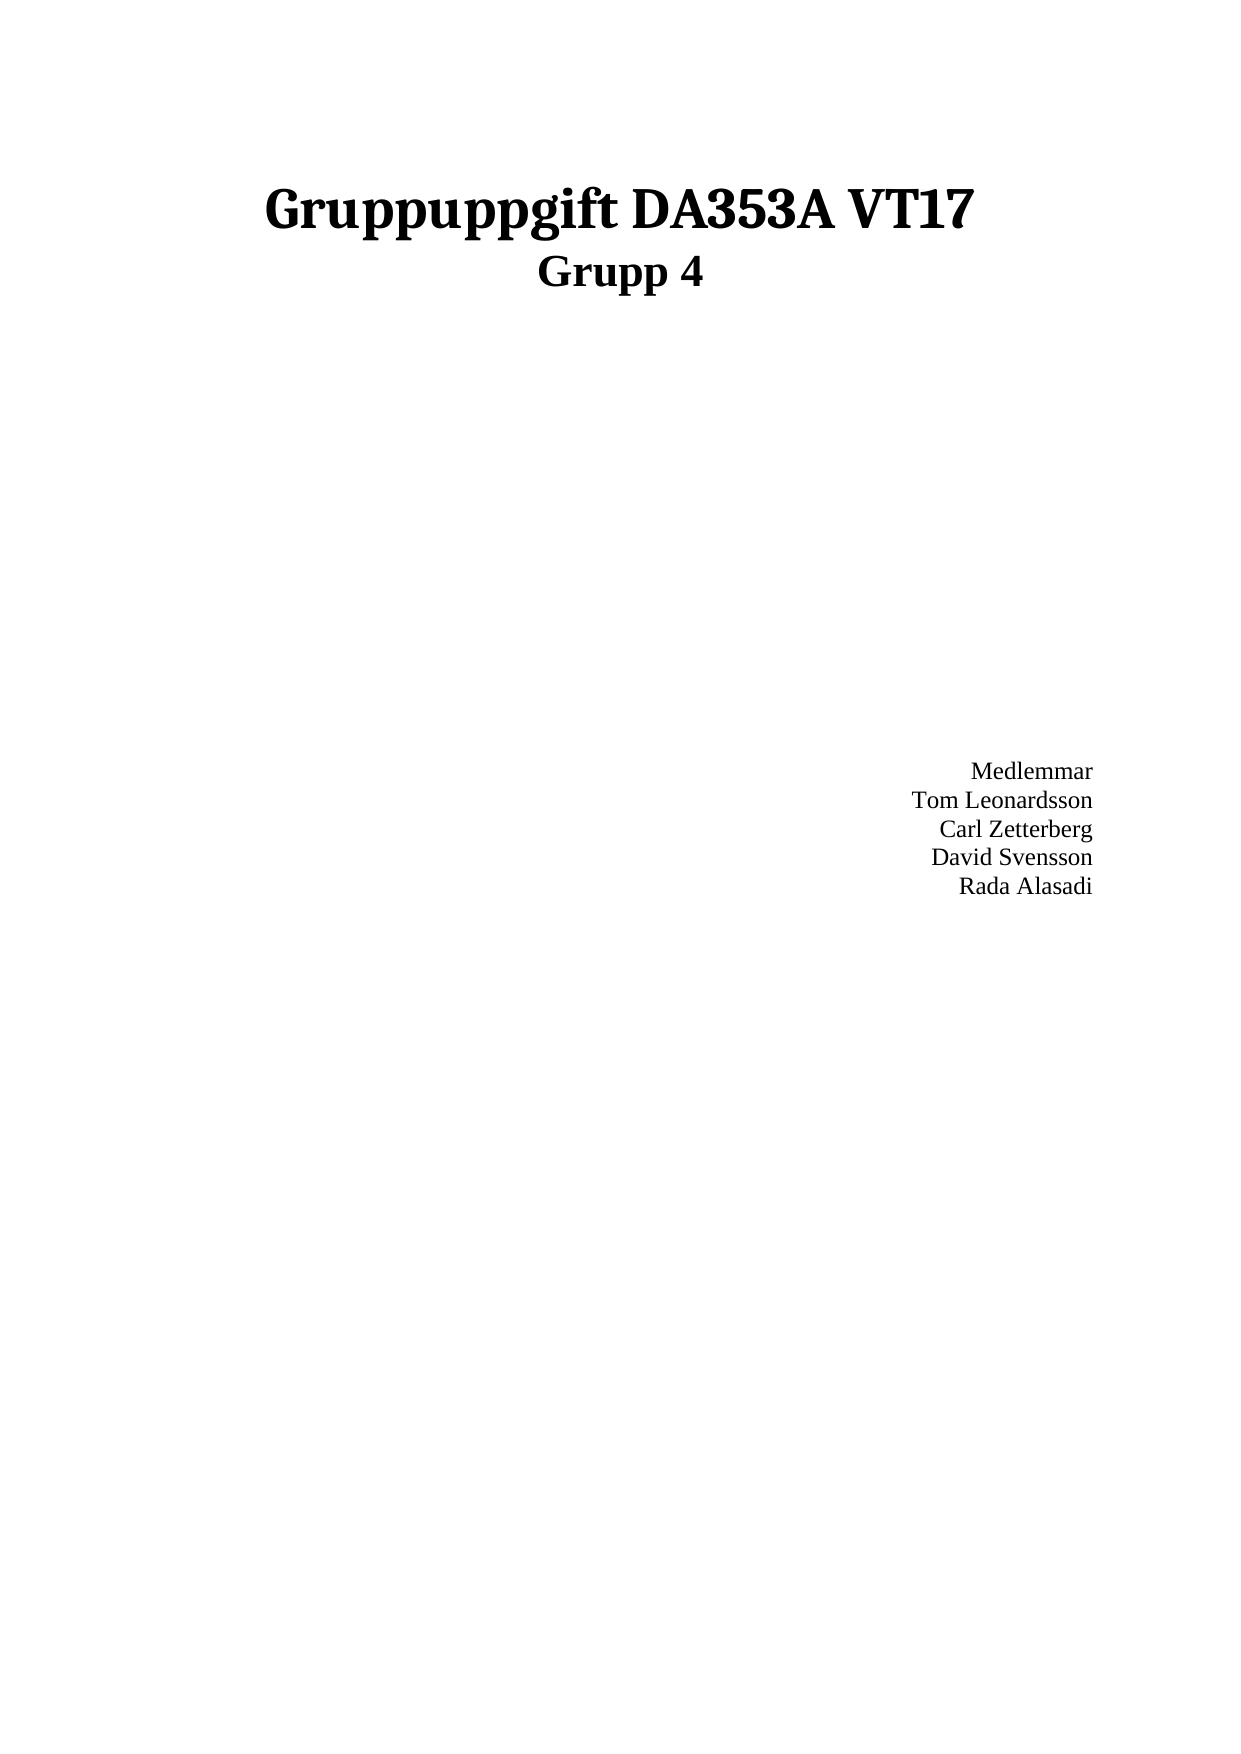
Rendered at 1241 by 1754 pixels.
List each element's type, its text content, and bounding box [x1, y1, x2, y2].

text Medlemmar [283, 756, 1093, 785]
text Rada Alasadi [283, 871, 1093, 900]
text Gruppuppgift DA353A VT17 [148, 176, 1093, 243]
text David Svensson [283, 842, 1093, 871]
text Grupp 4 [148, 243, 1093, 296]
text Carl Zetterberg [283, 814, 1093, 842]
text Tom Leonardsson [283, 785, 1093, 814]
